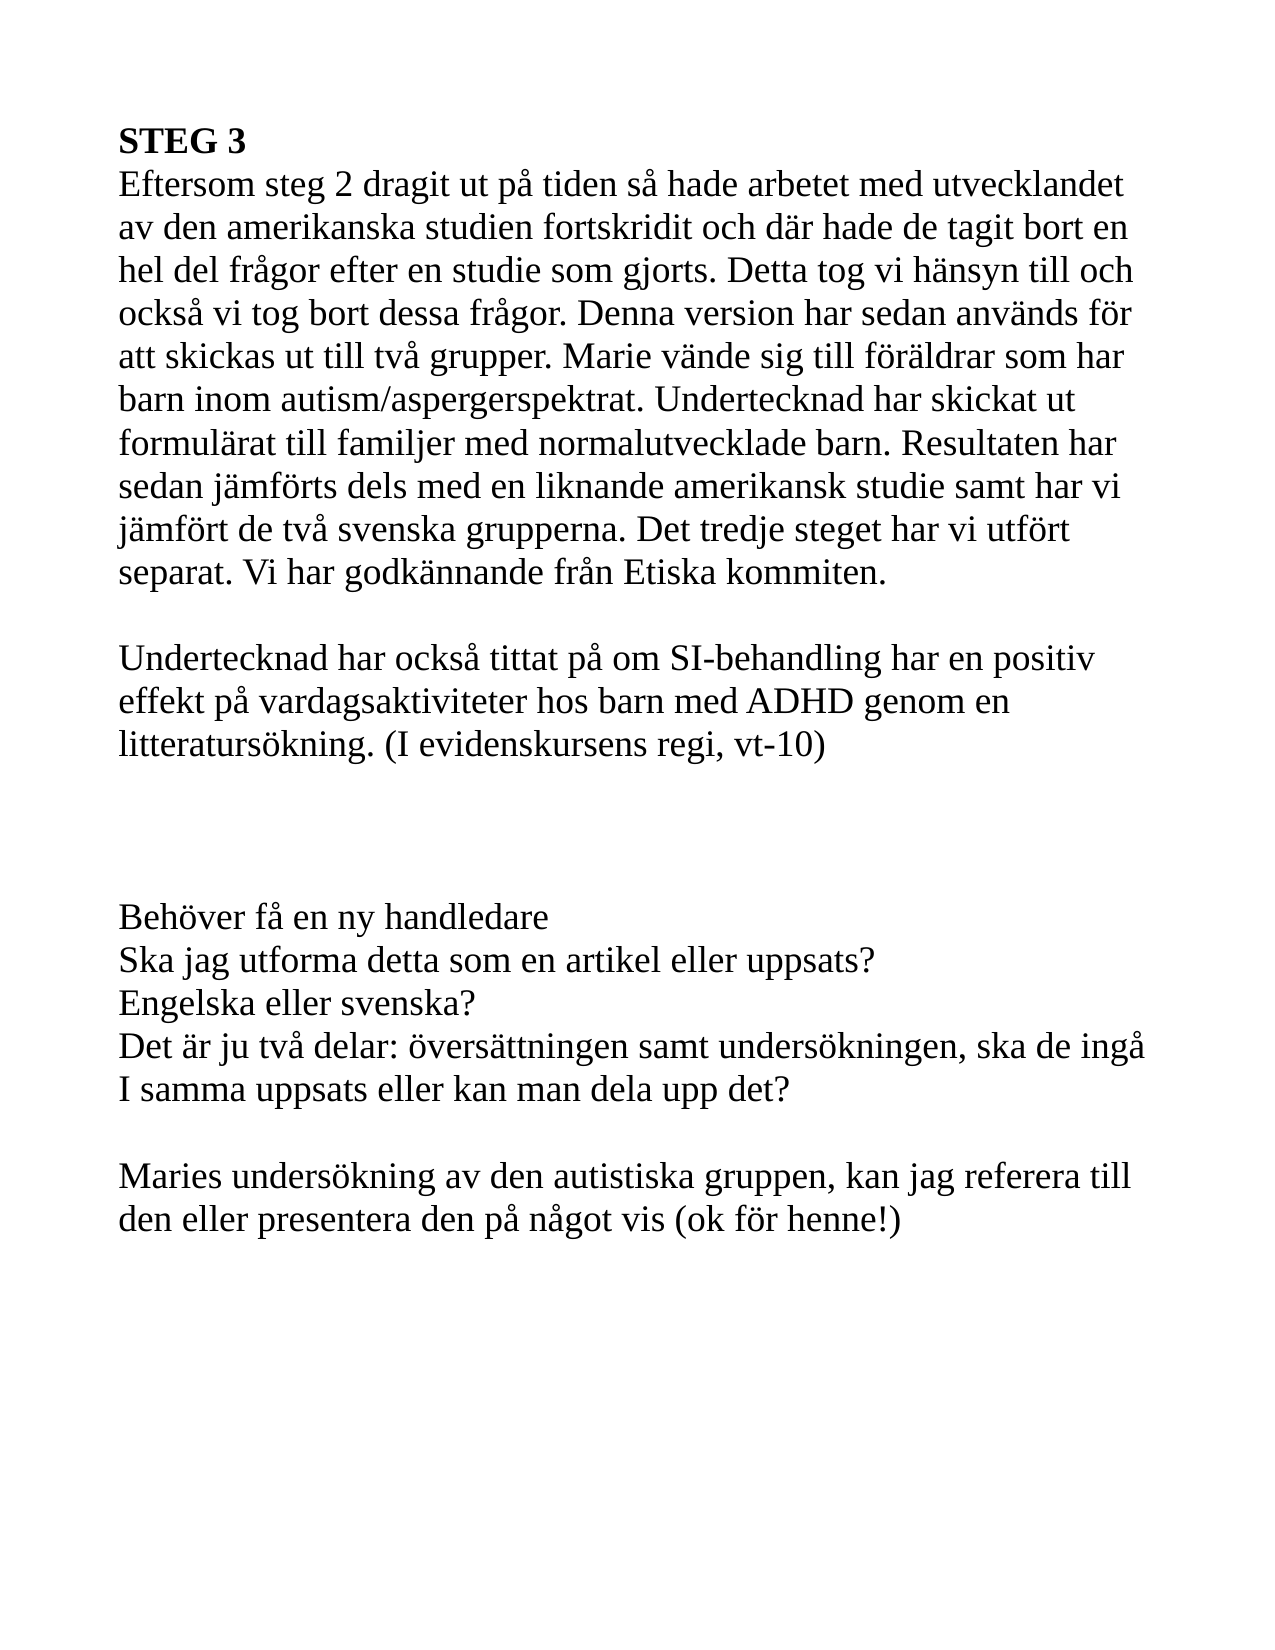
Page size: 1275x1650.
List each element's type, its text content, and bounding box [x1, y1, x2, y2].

text STEG 3 [118, 118, 1157, 161]
text Engelska eller svenska? [118, 981, 1157, 1024]
text Ska jag utforma detta som en artikel eller uppsats? [118, 937, 1157, 981]
text Det är ju två delar: översättningen samt undersökningen, ska de ingå I samma uppsats eller kan man dela upp det? [118, 1024, 1157, 1110]
text Maries undersökning av den autistiska gruppen, kan jag referera till den eller presentera den på något vis (ok för henne!) [118, 1153, 1157, 1239]
text Undertecknad har också tittat på om SI-behandling har en positiv effekt på vardagsaktiviteter hos barn med ADHD genom en litteratursökning. (I evidenskursens regi, vt-10) [118, 636, 1157, 765]
text Eftersom steg 2 dragit ut på tiden så hade arbetet med utvecklandet av den amerikanska studien fortskridit och där hade de tagit bort en hel del frågor efter en studie som gjorts. Detta tog vi hänsyn till och också vi tog bort dessa frågor. Denna version har sedan används för att skickas ut till två grupper. Marie vände sig till föräldrar som har barn inom autism/aspergerspektrat. Undertecknad har skickat ut formulärat till familjer med normalutvecklade barn. Resultaten har sedan jämförts dels med en liknande amerikansk studie samt har vi jämfört de två svenska grupperna. Det tredje steget har vi utfört separat. Vi har godkännande från Etiska kommiten. [118, 161, 1157, 592]
text Behöver få en ny handledare [118, 894, 1157, 937]
